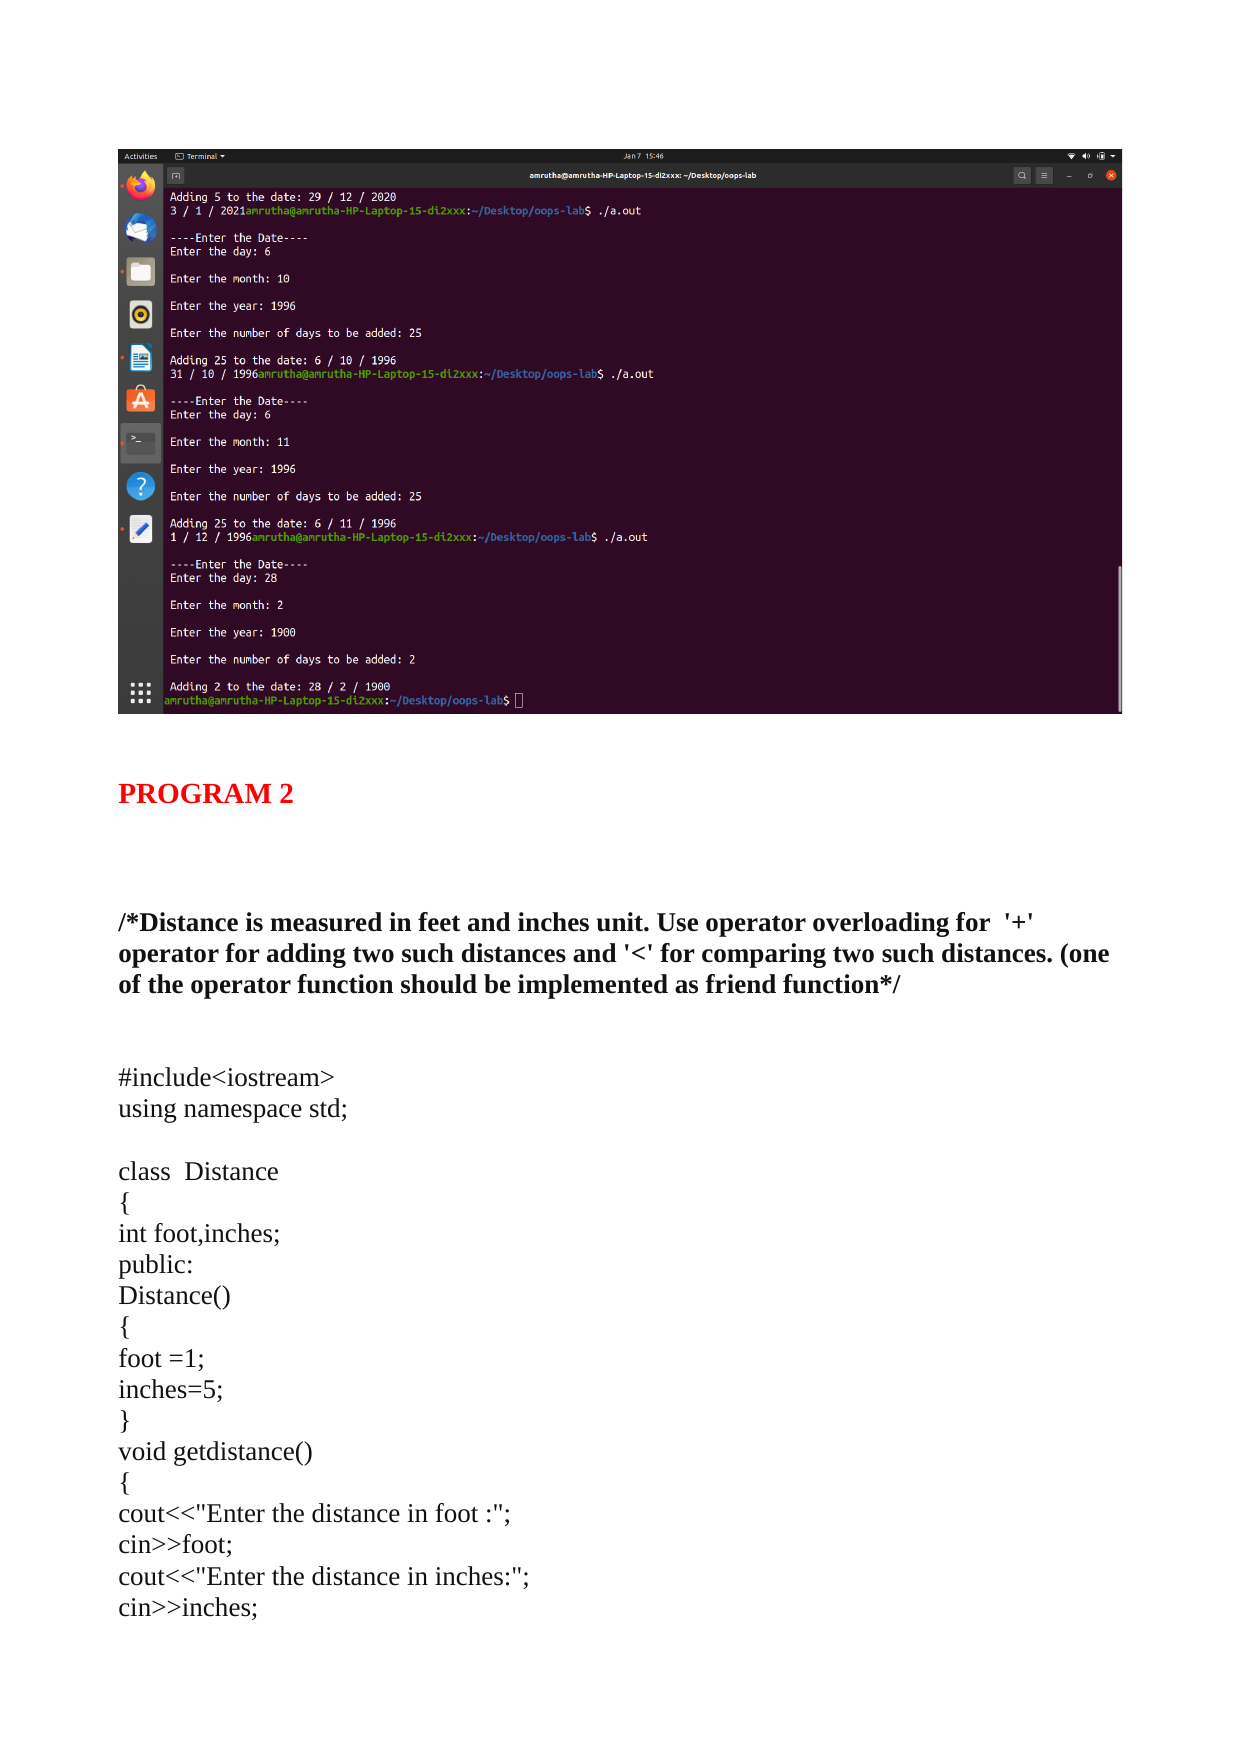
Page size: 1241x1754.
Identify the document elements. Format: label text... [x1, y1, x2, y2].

text PROGRAM 2 [118, 776, 1122, 810]
text { [118, 1311, 1122, 1342]
text /*Distance is measured in feet and inches unit. Use operator overloading for '+' operator for adding two such distances and '<' for comparing two such distances. (one of the operator function should be implemented as friend function*/ [118, 906, 1122, 999]
text cout<<"Enter the distance in inches:"; [118, 1560, 1122, 1591]
picture [118, 149, 1123, 714]
text #include<iostream> [118, 1061, 1122, 1092]
text public: [118, 1248, 1122, 1279]
text { [118, 1186, 1122, 1217]
text Distance() [118, 1279, 1122, 1311]
text void getdistance() [118, 1435, 1122, 1466]
text cin>>foot; [118, 1528, 1122, 1560]
text cout<<"Enter the distance in foot :"; [118, 1497, 1122, 1528]
text class Distance [118, 1155, 1122, 1186]
text { [118, 1466, 1122, 1497]
text foot =1; [118, 1342, 1122, 1373]
text cin>>inches; [118, 1591, 1122, 1622]
text int foot,inches; [118, 1217, 1122, 1248]
text inches=5; [118, 1373, 1122, 1404]
text using namespace std; [118, 1092, 1122, 1124]
text } [118, 1404, 1122, 1435]
